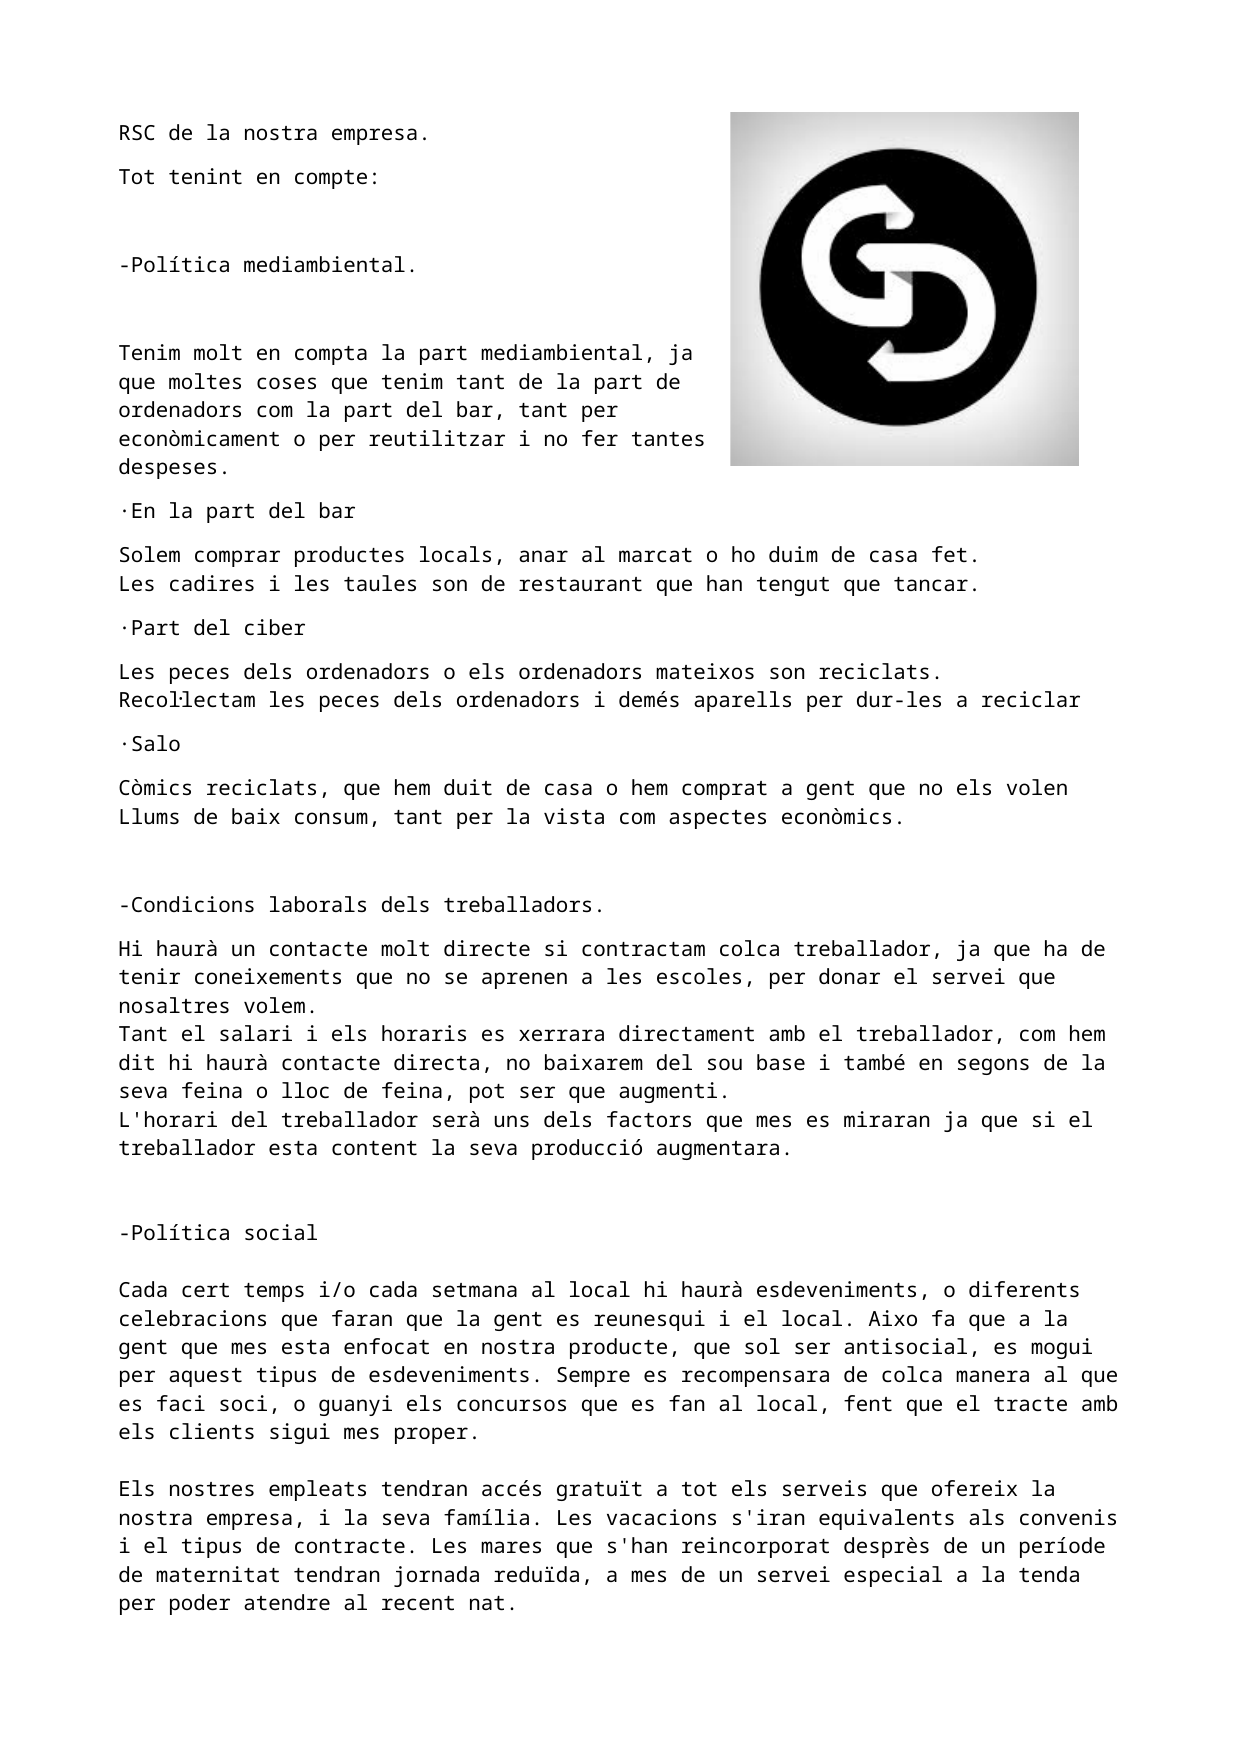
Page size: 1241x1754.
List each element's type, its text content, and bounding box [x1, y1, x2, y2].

text [1079, 118, 1122, 147]
text Còmics reciclats, que hem duit de casa o hem comprat a gent que no els volen Llums de baix consum, tant per la vista com aspectes econòmics. [118, 773, 1122, 830]
text RSC de la nostra empresa. [118, 118, 730, 147]
text Tenim molt en compta la part mediambiental, ja que moltes coses que tenim tant de la part de ordenadors com la part del bar, tant per econòmicament o per reutilitzar i no fer tantes despeses. [118, 338, 1122, 481]
text ·En la part del bar [118, 496, 1122, 525]
text Els nostres empleats tendran accés gratuït a tot els serveis que ofereix la nostra empresa, i la seva família. Les vacacions s'iran equivalents als convenis i el tipus de contracte. Les mares que s'han reincorporat desprès de un període de maternitat tendran jornada reduïda, a mes de un servei especial a la tenda per poder atendre al recent nat. [118, 1474, 1122, 1617]
text -Política social [118, 1218, 1122, 1247]
text Les peces dels ordenadors o els ordenadors mateixos son reciclats. Recol·lectam les peces dels ordenadors i demés aparells per dur-les a reciclar [118, 657, 1122, 714]
text Hi haurà un contacte molt directe si contractam colca treballador, ja que ha de tenir coneixements que no se aprenen a les escoles, per donar el servei que nosaltres volem. [118, 934, 1122, 1019]
text [1079, 250, 1122, 279]
text Tot tenint en compte: [118, 162, 730, 191]
text Solem comprar productes locals, anar al marcat o ho duim de casa fet. Les cadires i les taules son de restaurant que han tengut que tancar. [118, 540, 1122, 597]
picture [730, 112, 1079, 466]
text ·Part del ciber [118, 613, 1122, 641]
text [1079, 162, 1122, 191]
text L'horari del treballador serà uns dels factors que mes es miraran ja que si el treballador esta content la seva producció augmentara. [118, 1105, 1122, 1162]
text -Política mediambiental. [118, 250, 730, 279]
text Cada cert temps i/o cada setmana al local hi haurà esdeveniments, o diferents celebracions que faran que la gent es reunesqui i el local. Aixo fa que a la gent que mes esta enfocat en nostra producte, que sol ser antisocial, es mogui per aquest tipus de esdeveniments. Sempre es recompensara de colca manera al que es faci soci, o guanyi els concursos que es fan al local, fent que el tracte amb els clients sigui mes proper. [118, 1275, 1122, 1446]
text Tant el salari i els horaris es xerrara directament amb el treballador, com hem dit hi haurà contacte directa, no baixarem del sou base i també en segons de la seva feina o lloc de feina, pot ser que augmenti. [118, 1019, 1122, 1105]
text ·Salo [118, 729, 1122, 758]
text -Condicions laborals dels treballadors. [118, 890, 1122, 918]
